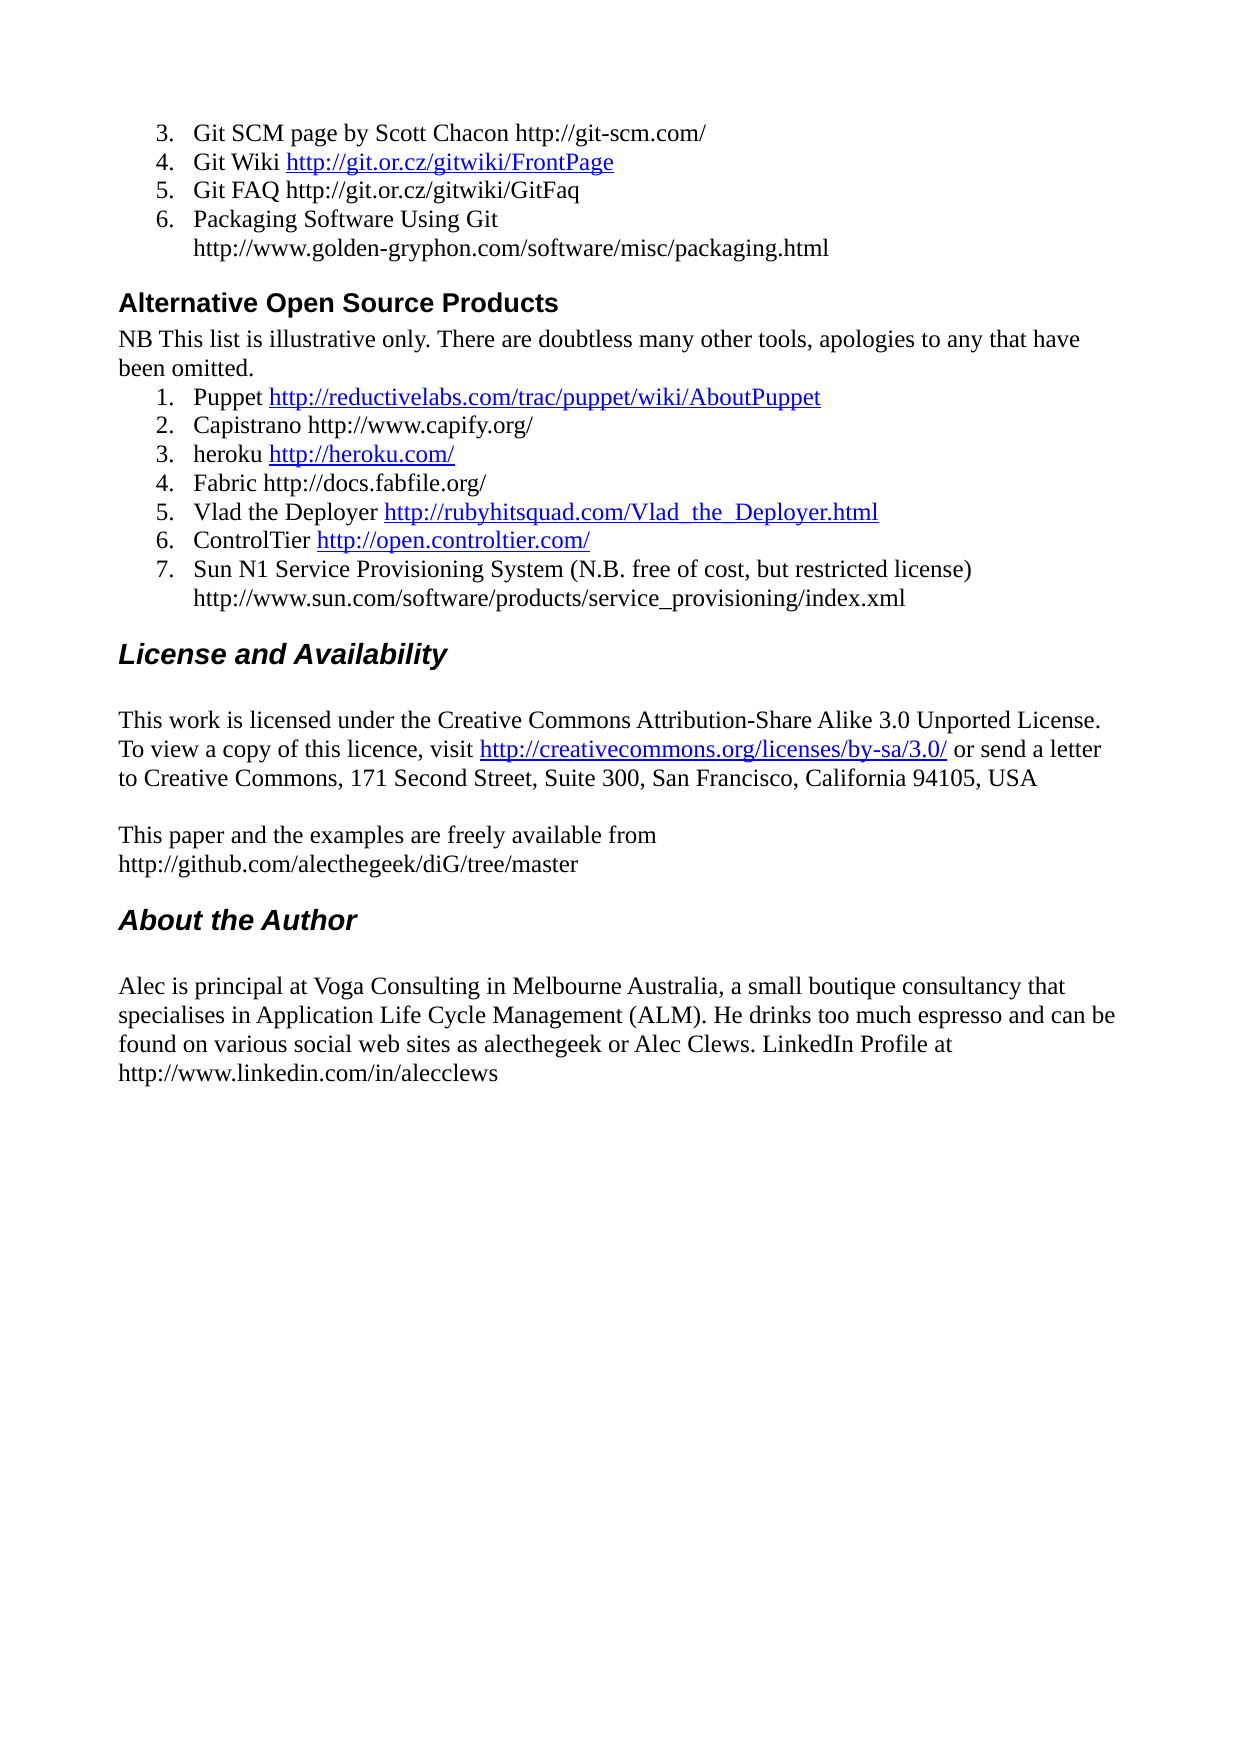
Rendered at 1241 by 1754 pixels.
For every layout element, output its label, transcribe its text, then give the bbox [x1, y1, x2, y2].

list Puppet http://reductivelabs.com/trac/puppet/wiki/AboutPuppet [156, 382, 1122, 411]
list Git SCM page by Scott Chacon http://git-scm.com/ [156, 118, 1122, 147]
subtitle License and Availability [118, 637, 1122, 670]
text This paper and the examples are freely available from http://github.com/alecthegeek/diG/tree/master [118, 820, 1122, 878]
list Capistrano http://www.capify.org/ [156, 411, 1122, 439]
list heroku http://heroku.com/ [156, 439, 1122, 468]
list Git FAQ http://git.or.cz/gitwiki/GitFaq [156, 176, 1122, 204]
list Vlad the Deployer http://rubyhitsquad.com/Vlad_the_Deployer.html [156, 497, 1122, 526]
list Sun N1 Service Provisioning System (N.B. free of cost, but restricted license) http://www.sun.com/software/products/service_provisioning/index.xml [156, 554, 1122, 612]
subtitle About the Author [118, 903, 1122, 936]
list Packaging Software Using Git http://www.golden-gryphon.com/software/misc/packaging.html [156, 204, 1122, 262]
list Git Wiki http://git.or.cz/gitwiki/FrontPage [156, 147, 1122, 176]
text This work is licensed under the Creative Commons Attribution-Share Alike 3.0 Unported License. To view a copy of this licence, visit http://creativecommons.org/licenses/by-sa/3.0/ or send a letter to Creative Commons, 171 Second Street, Suite 300, San Francisco, California 94105, USA [118, 705, 1122, 792]
subtitle Alternative Open Source Products [118, 287, 1122, 318]
text NB This list is illustrative only. There are doubtless many other tools, apologies to any that have been omitted. [118, 324, 1122, 382]
list ControlTier http://open.controltier.com/ [156, 526, 1122, 554]
list Fabric http://docs.fabfile.org/ [156, 468, 1122, 497]
text Alec is principal at Voga Consulting in Melbourne Australia, a small boutique consultancy that specialises in Application Life Cycle Management (ALM). He drinks too much espresso and can be found on various social web sites as alecthegeek or Alec Clews. LinkedIn Profile at http://www.linkedin.com/in/alecclews [118, 971, 1122, 1086]
